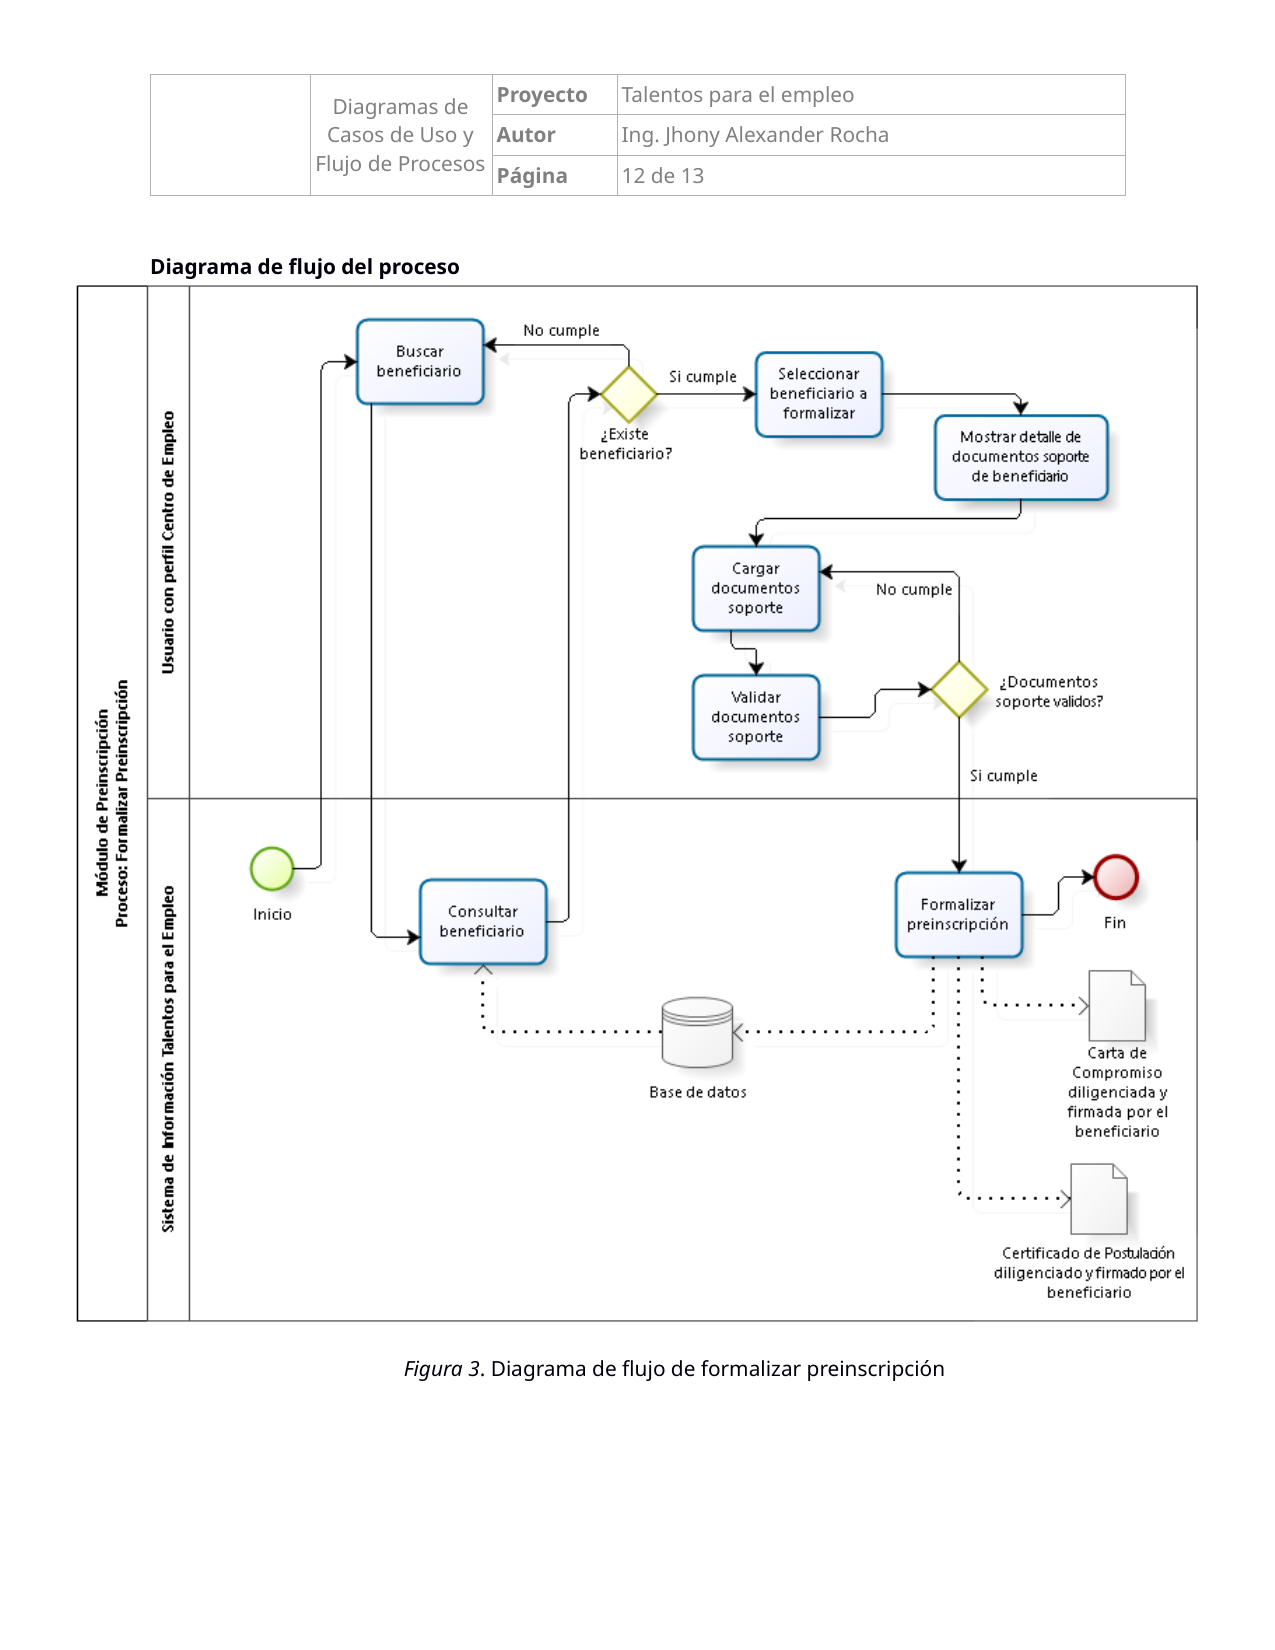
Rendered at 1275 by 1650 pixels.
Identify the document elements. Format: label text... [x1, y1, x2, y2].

text Figura 3. Diagrama de flujo de formalizar preinscripción [150, 1354, 1125, 1382]
text Diagrama de flujo del proceso [150, 252, 1125, 281]
picture [70, 281, 1205, 1326]
